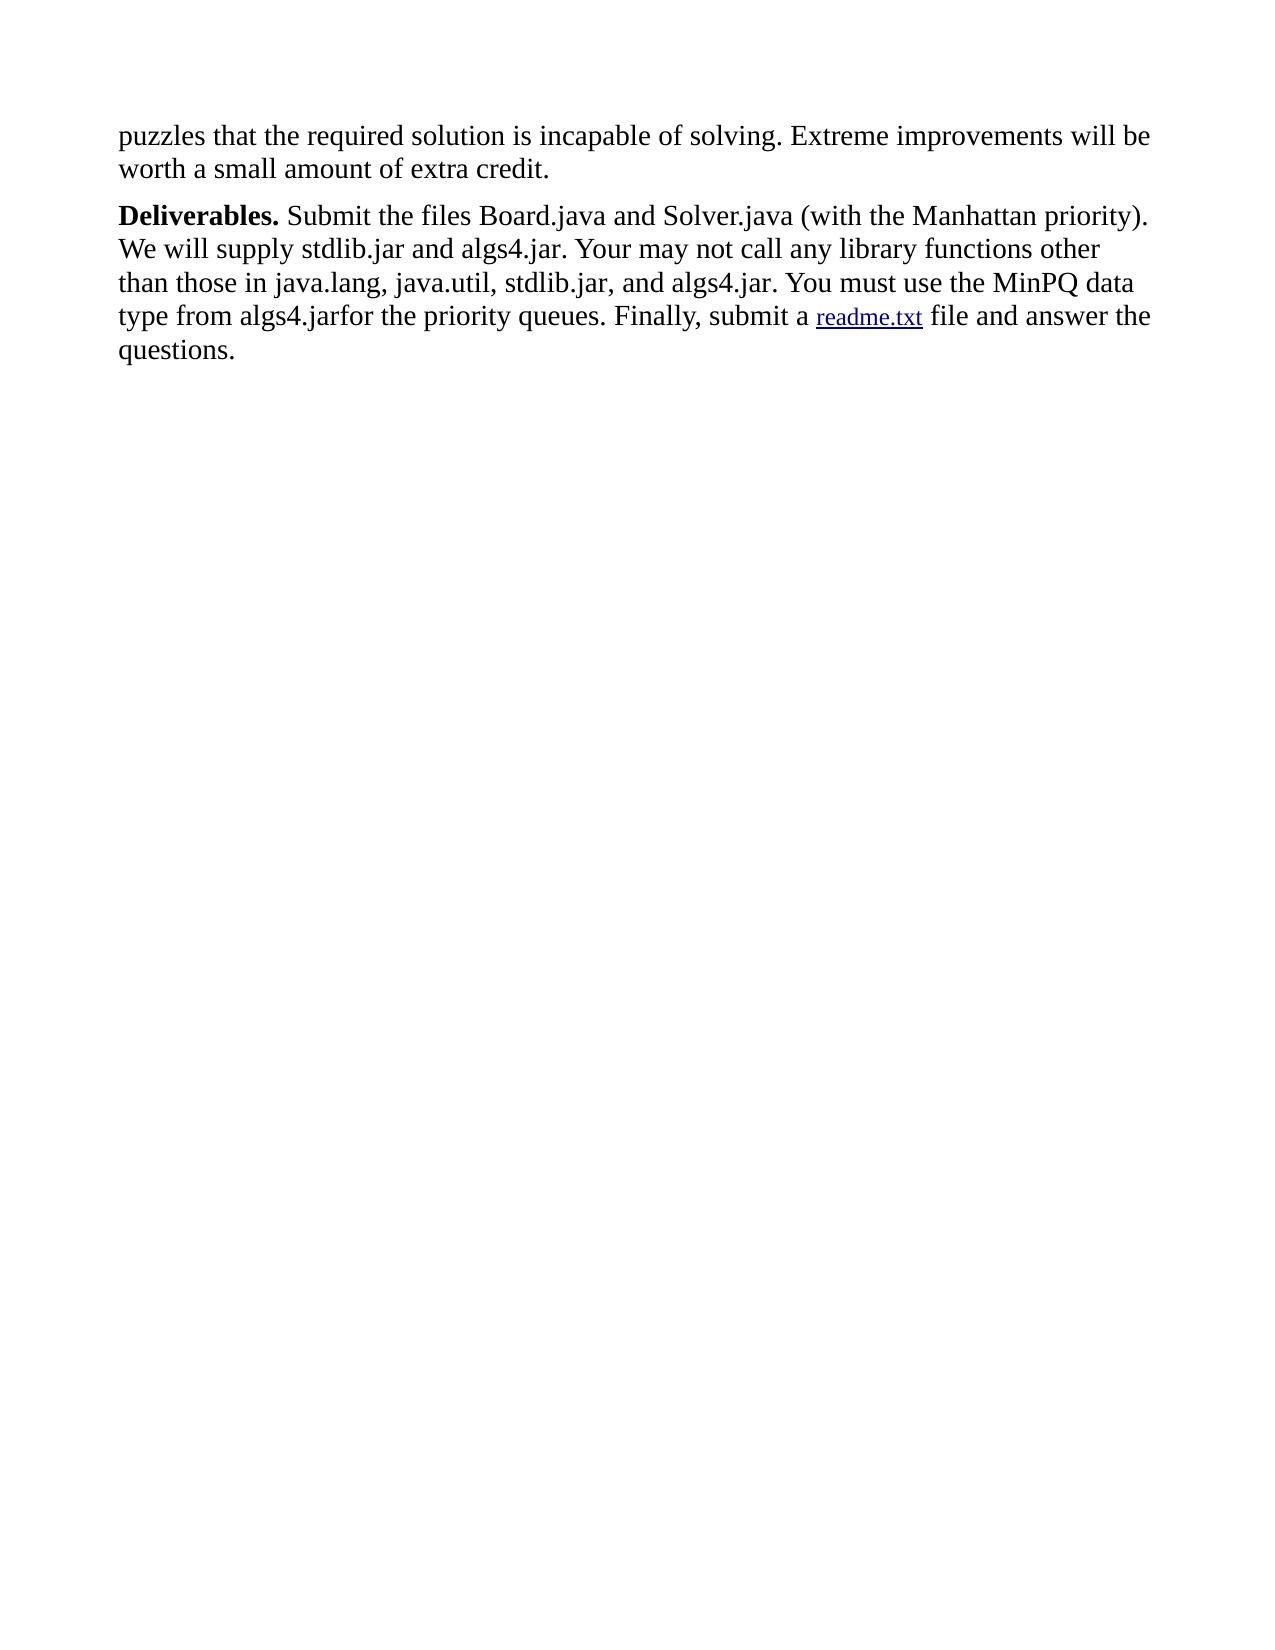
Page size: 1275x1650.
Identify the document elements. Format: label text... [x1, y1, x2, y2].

text Deliverables. Submit the files Board.java and Solver.java (with the Manhattan priority). We will supply stdlib.jar and algs4.jar. Your may not call any library functions other than those in java.lang, java.util, stdlib.jar, and algs4.jar. You must use the MinPQ data type from algs4.jarfor the priority queues. Finally, submit a readme.txt file and answer the questions. [118, 198, 1157, 365]
text puzzles that the required solution is incapable of solving. Extreme improvements will be worth a small amount of extra credit. [118, 118, 1157, 185]
